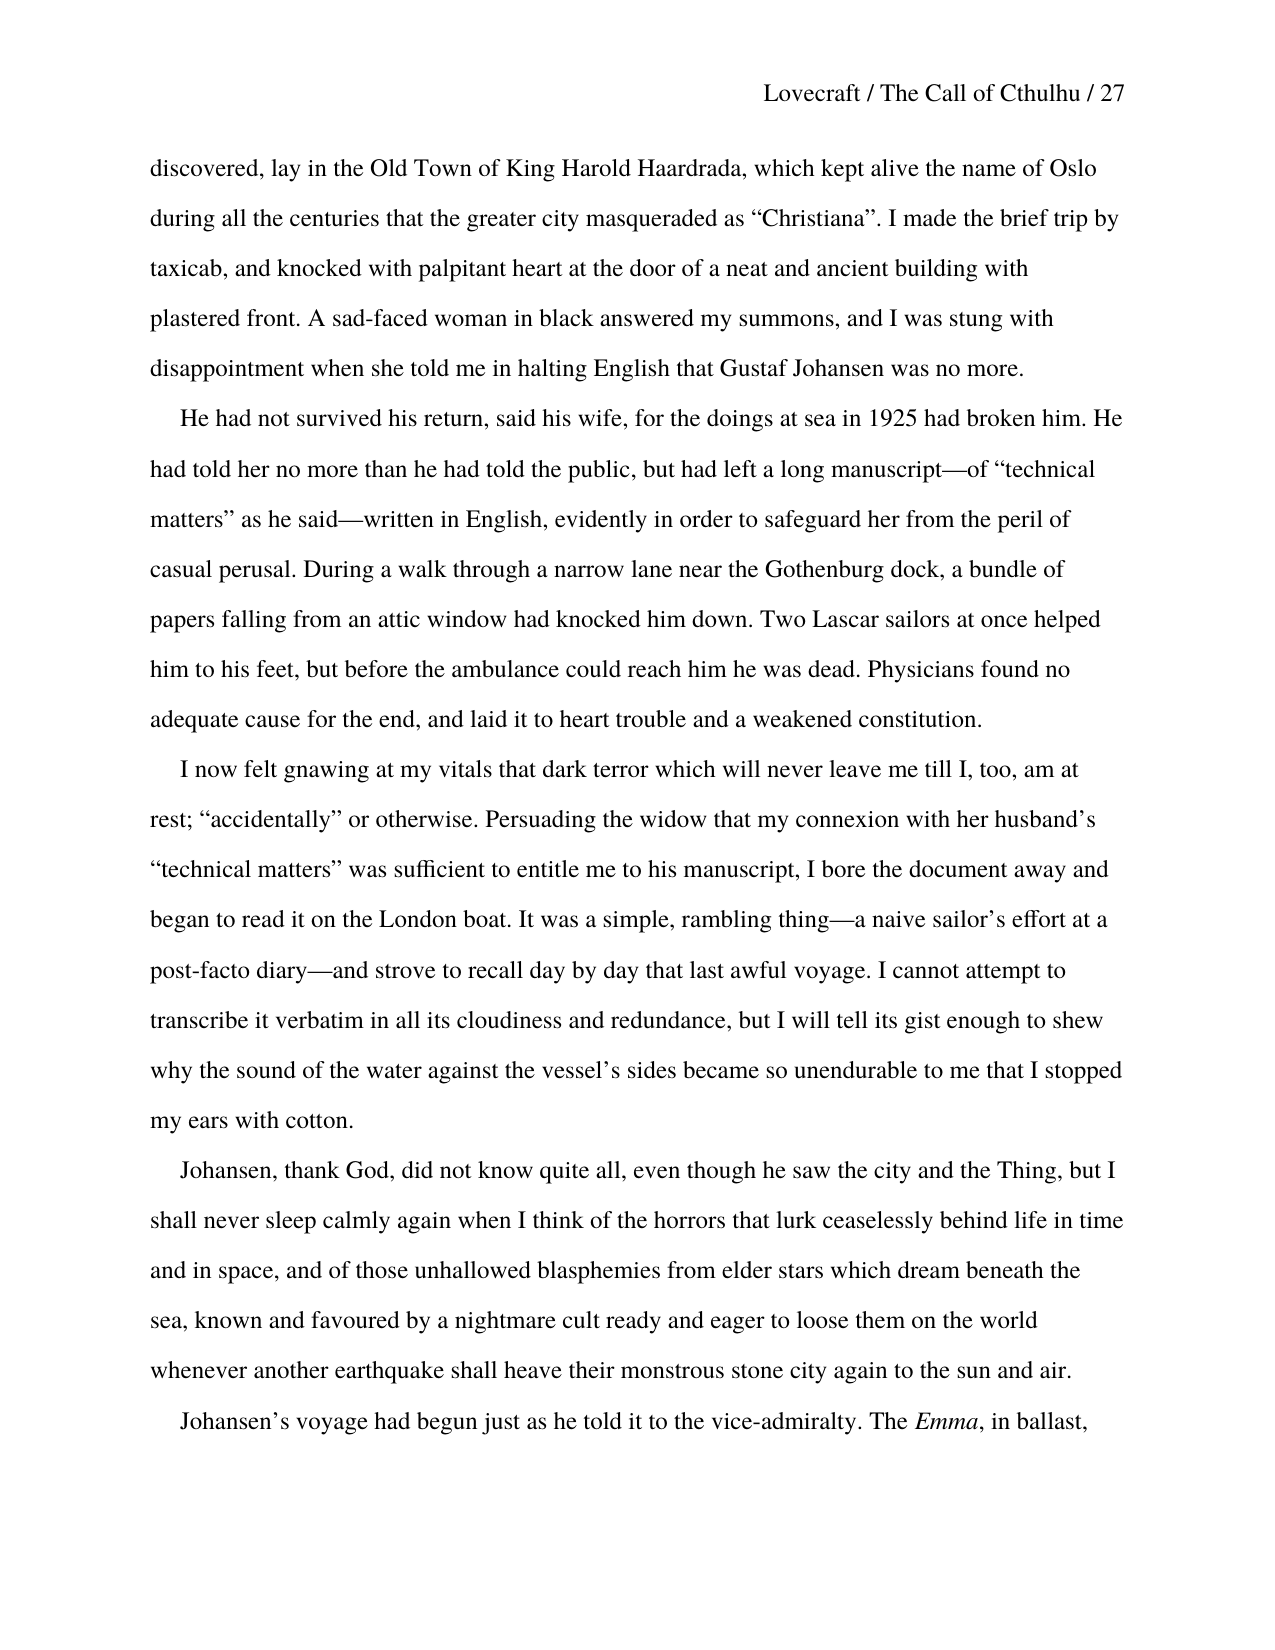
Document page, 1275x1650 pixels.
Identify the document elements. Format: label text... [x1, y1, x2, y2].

text discovered, lay in the Old Town of King Harold Haardrada, which kept alive the name of Oslo during all the centuries that the greater city masqueraded as “Christiana”. I made the brief trip by taxicab, and knocked with palpitant heart at the door of a neat and ancient building with plastered front. A sad-faced woman in black answered my summons, and I was stung with disappointment when she told me in halting English that Gustaf Johansen was no more. [150, 150, 1125, 384]
text Johansen, thank God, did not know quite all, even though he saw the city and the Thing, but I shall never sleep calmly again when I think of the horrors that lurk ceaselessly behind life in time and in space, and of those unhallowed blasphemies from elder stars which dream beneath the sea, known and favoured by a nightmare cult ready and eager to loose them on the world whenever another earthquake shall heave their monstrous stone city again to the sun and air. [150, 1152, 1125, 1386]
text I now felt gnawing at my vitals that dark terror which will never leave me till I, too, am at rest; “accidentally” or otherwise. Persuading the widow that my connexion with her husband’s “technical matters” was sufficient to entitle me to his manuscript, I bore the document away and began to read it on the London boat. It was a simple, rambling thing—a naive sailor’s effort at a post-facto diary—and strove to recall day by day that last awful voyage. I cannot attempt to transcribe it verbatim in all its cloudiness and redundance, but I will tell its gist enough to shew why the sound of the water against the vessel’s sides became so unendurable to me that I stopped my ears with cotton. [150, 751, 1125, 1135]
text Johansen’s voyage had begun just as he told it to the vice-admiralty. The Emma, in ballast, [150, 1403, 1125, 1436]
text He had not survived his return, said his wife, for the doings at sea in 1925 had broken him. He had told her no more than he had told the public, but had left a long manuscript—of “technical matters” as he said—written in English, evidently in order to safeguard her from the peril of casual perusal. During a walk through a narrow lane near the Gothenburg dock, a bundle of papers falling from an attic window had knocked him down. Two Lascar sailors at once helped him to his feet, but before the ambulance could reach him he was dead. Physicians found no adequate cause for the end, and laid it to heart trouble and a weakened constitution. [150, 401, 1125, 734]
